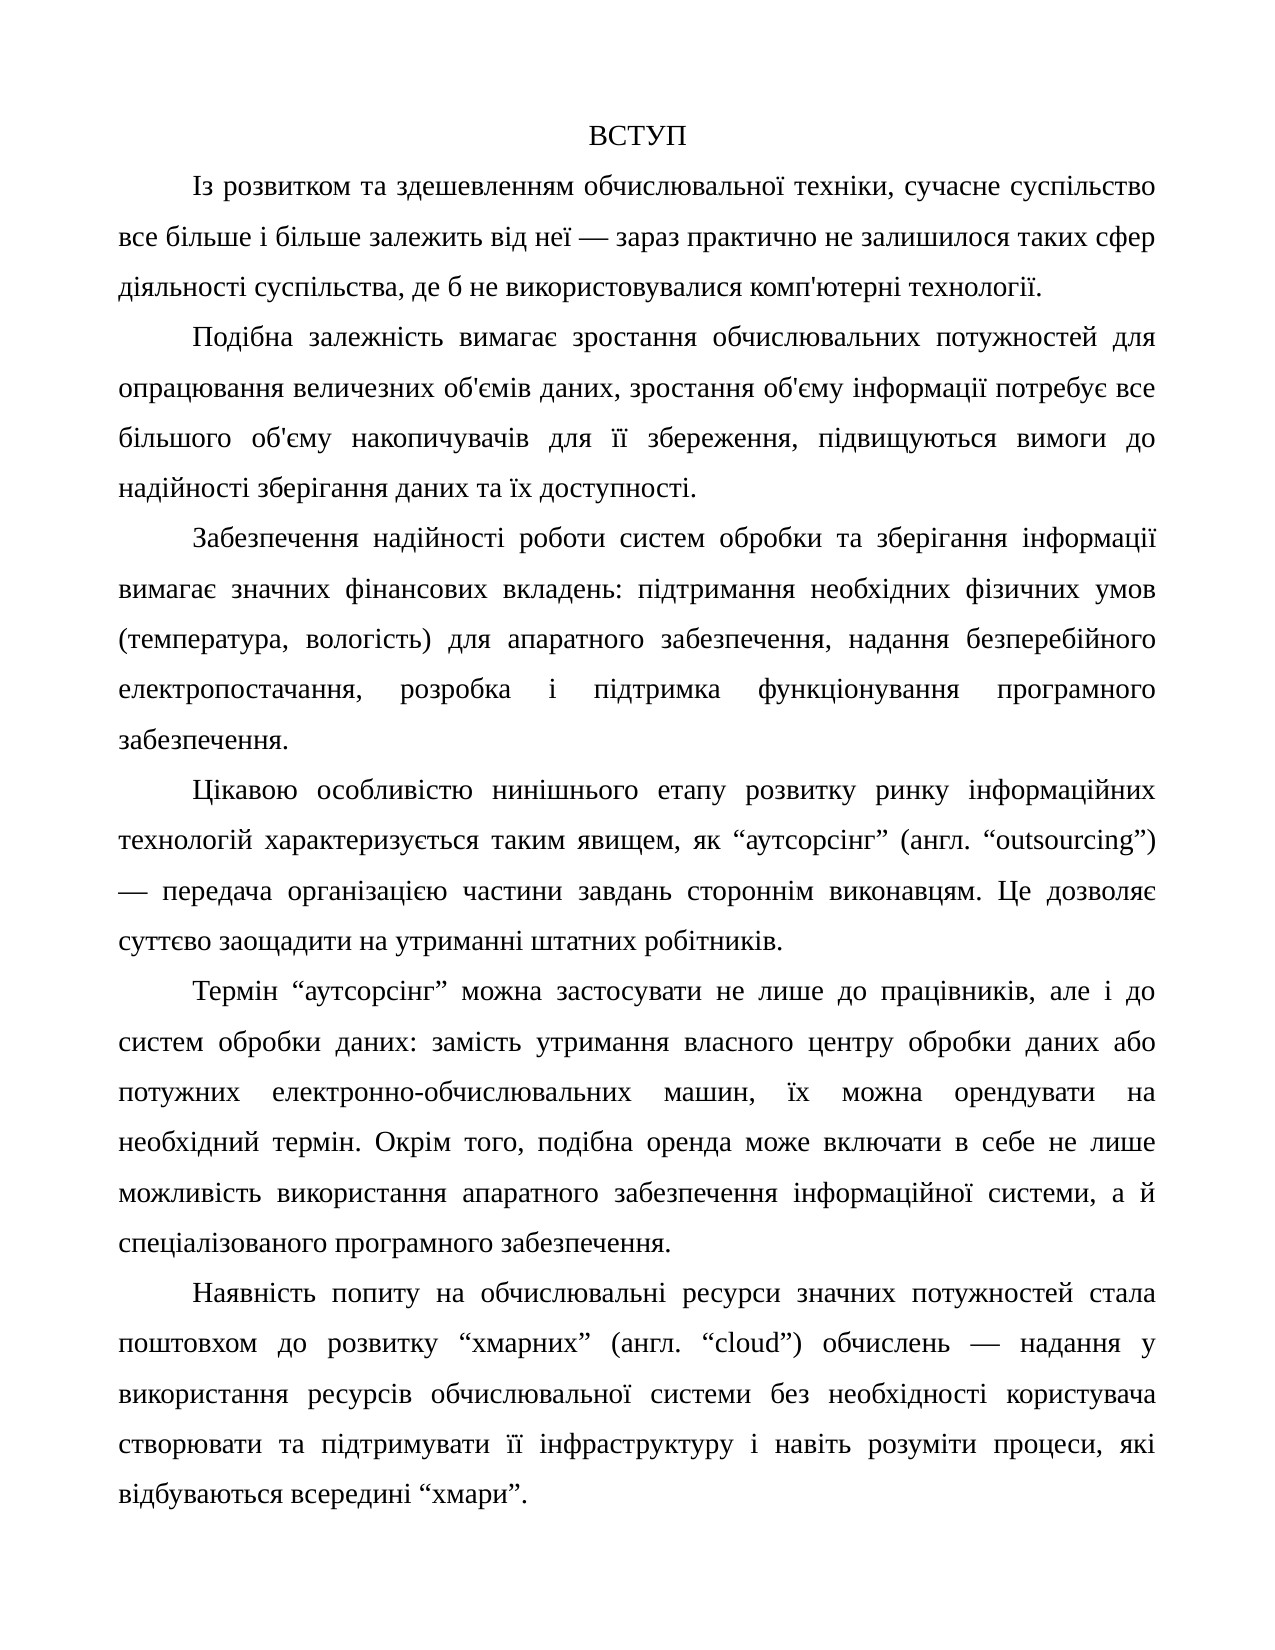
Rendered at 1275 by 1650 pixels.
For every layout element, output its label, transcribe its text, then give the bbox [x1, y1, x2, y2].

text ВСТУП [118, 118, 1157, 152]
text Термін “аутсорсінг” можна застосувати не лише до працівників, але і до систем обробки даних: замість утримання власного центру обробки даних або потужних електронно-обчислювальних машин, їх можна орендувати на необхідний термін. Окрім того, подібна оренда може включати в себе не лише можливість використання апаратного забезпечення інформаційної системи, а й спеціалізованого програмного забезпечення. [118, 973, 1157, 1258]
text Цікавою особливістю нинішнього етапу розвитку ринку інформаційних технологій характеризується таким явищем, як “аутсорсінг” (англ. “outsourcing”) — передача організацією частини завдань стороннім виконавцям. Це дозволяє суттєво заощадити на утриманні штатних робітників. [118, 772, 1157, 957]
text Наявність попиту на обчислювальні ресурси значних потужностей стала поштовхом до розвитку “хмарних” (англ. “cloud”) обчислень — надання у використання ресурсів обчислювальної системи без необхідності користувача створювати та підтримувати її інфраструктуру і навіть розуміти процеси, які відбуваються всередині “хмари”. [118, 1275, 1157, 1510]
text Забезпечення надійності роботи систем обробки та зберігання інформації вимагає значних фінансових вкладень: підтримання необхідних фізичних умов (температура, вологість) для апаратного забезпечення, надання безперебійного електропостачання, розробка і підтримка функціонування програмного забезпечення. [118, 521, 1157, 755]
text Із розвитком та здешевленням обчислювальної техніки, сучасне суспільство все більше і більше залежить від неї — зараз практично не залишилося таких сфер діяльності суспільства, де б не використовувалися комп'ютерні технології. [118, 168, 1157, 303]
text Подібна залежність вимагає зростання обчислювальних потужностей для опрацювання величезних об'ємів даних, зростання об'єму інформації потребує все більшого об'єму накопичувачів для її збереження, підвищуються вимоги до надійності зберігання даних та їх доступності. [118, 319, 1157, 504]
